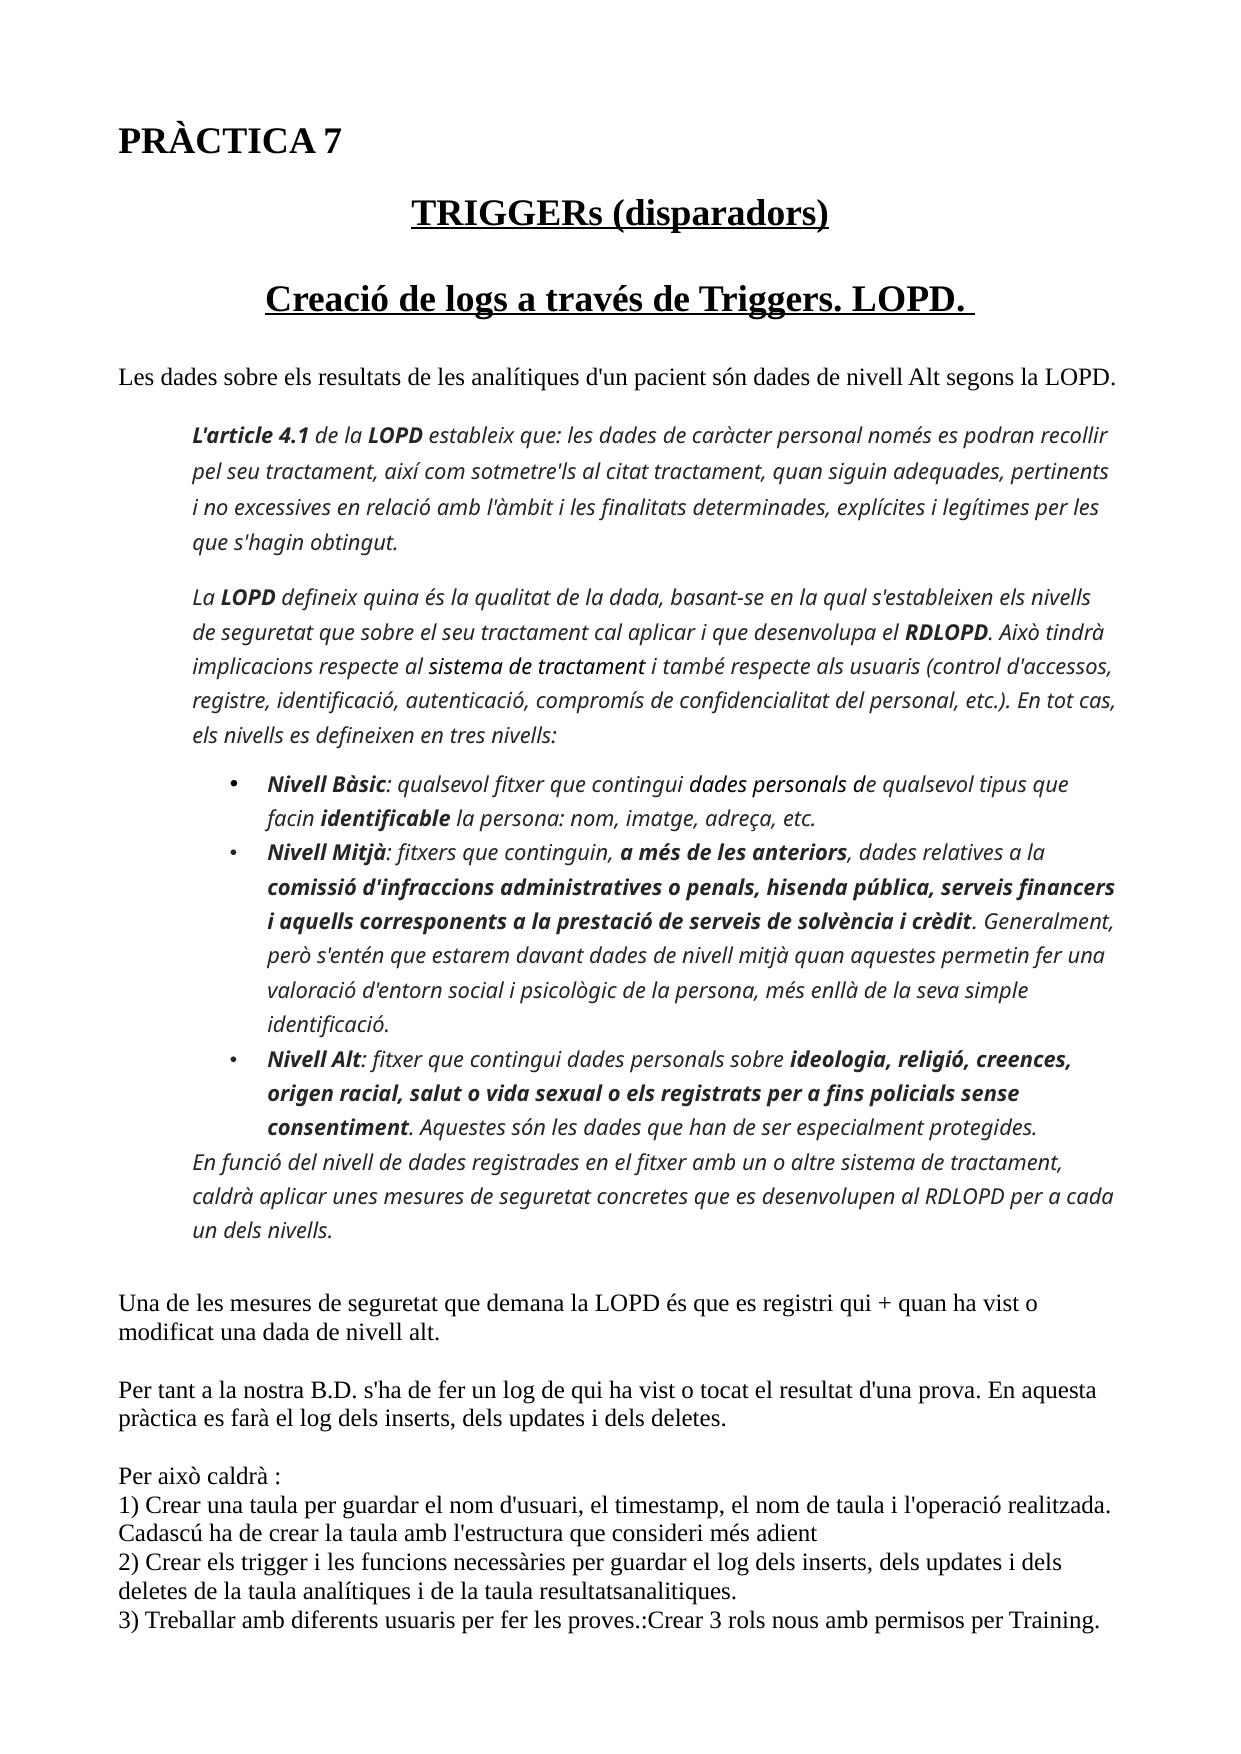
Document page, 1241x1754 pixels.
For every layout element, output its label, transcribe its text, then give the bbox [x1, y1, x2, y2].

text TRIGGERs (disparadors) [118, 190, 1122, 233]
text 1) Crear una taula per guardar el nom d'usuari, el timestamp, el nom de taula i l'operació realitzada. Cadascú ha de crear la taula amb l'estructura que consideri més adient [118, 1490, 1122, 1547]
text La LOPD defineix quina és la qualitat de la dada, basant-se en la qual s'estableixen els nivells de seguretat que sobre el seu tractament cal aplicar i que desenvolupa el RDLOPD. Això tindrà implicacions respecte al sistema de tractament i també respecte als usuaris (control d'accessos, registre, identificació, autenticació, compromís de confidencialitat del personal, etc.). En tot cas, els nivells es defineixen en tres nivells: [192, 577, 1122, 749]
text Per tant a la nostra B.D. s'ha de fer un log de qui ha vist o tocat el resultat d'una prova. En aquesta pràctica es farà el log dels inserts, dels updates i dels deletes. [118, 1375, 1122, 1432]
text L'article 4.1 de la LOPD estableix que: les dades de caràcter personal només es podran recollir pel seu tractament, així com sotmetre'ls al citat tractament, quan siguin adequades, pertinents i no excessives en relació amb l'àmbit i les finalitats determinades, explícites i legítimes per les que s'hagin obtingut. [192, 420, 1122, 557]
text 2) Crear els trigger i les funcions necessàries per guardar el log dels inserts, dels updates i dels deletes de la taula analítiques i de la taula resultatsanalitiques. [118, 1547, 1122, 1605]
text Les dades sobre els resultats de les analítiques d'un pacient són dades de nivell Alt segons la LOPD. [118, 362, 1122, 391]
text PRÀCTICA 7 [118, 118, 1122, 161]
list Nivell Mitjà: fitxers que continguin, a més de les anteriors, dades relatives a la comissió d'infraccions administratives o penals, hisenda pública, serveis financers i aquells corresponents a la prestació de serveis de solvència i crèdit. Generalment, però s'entén que estarem davant dades de nivell mitjà quan aquestes permetin fer una valoració d'entorn social i psicològic de la persona, més enllà de la seva simple identificació. [229, 833, 1122, 1039]
list Nivell Bàsic: qualsevol fitxer que contingui dades personals de qualsevol tipus que facin identificable la persona: nom, imatge, adreça, etc. [229, 764, 1122, 833]
list Nivell Alt: fitxer que contingui dades personals sobre ideologia, religió, creences, origen racial, salut o vida sexual o els registrats per a fins policials sense consentiment. Aquestes són les dades que han de ser especialment protegides. [229, 1039, 1122, 1142]
text Creació de logs a través de Triggers. LOPD. [118, 276, 1122, 319]
text 3) Treballar amb diferents usuaris per fer les proves.:Crear 3 rols nous amb permisos per Training. [118, 1605, 1122, 1633]
text Una de les mesures de seguretat que demana la LOPD és que es registri qui + quan ha vist o modificat una dada de nivell alt. [118, 1288, 1122, 1346]
text En funció del nivell de dades registrades en el fitxer amb un o altre sistema de tractament, caldrà aplicar unes mesures de seguretat concretes que es desenvolupen al RDLOPD per a cada un dels nivells. [192, 1142, 1122, 1245]
text Per això caldrà : [118, 1461, 1122, 1490]
